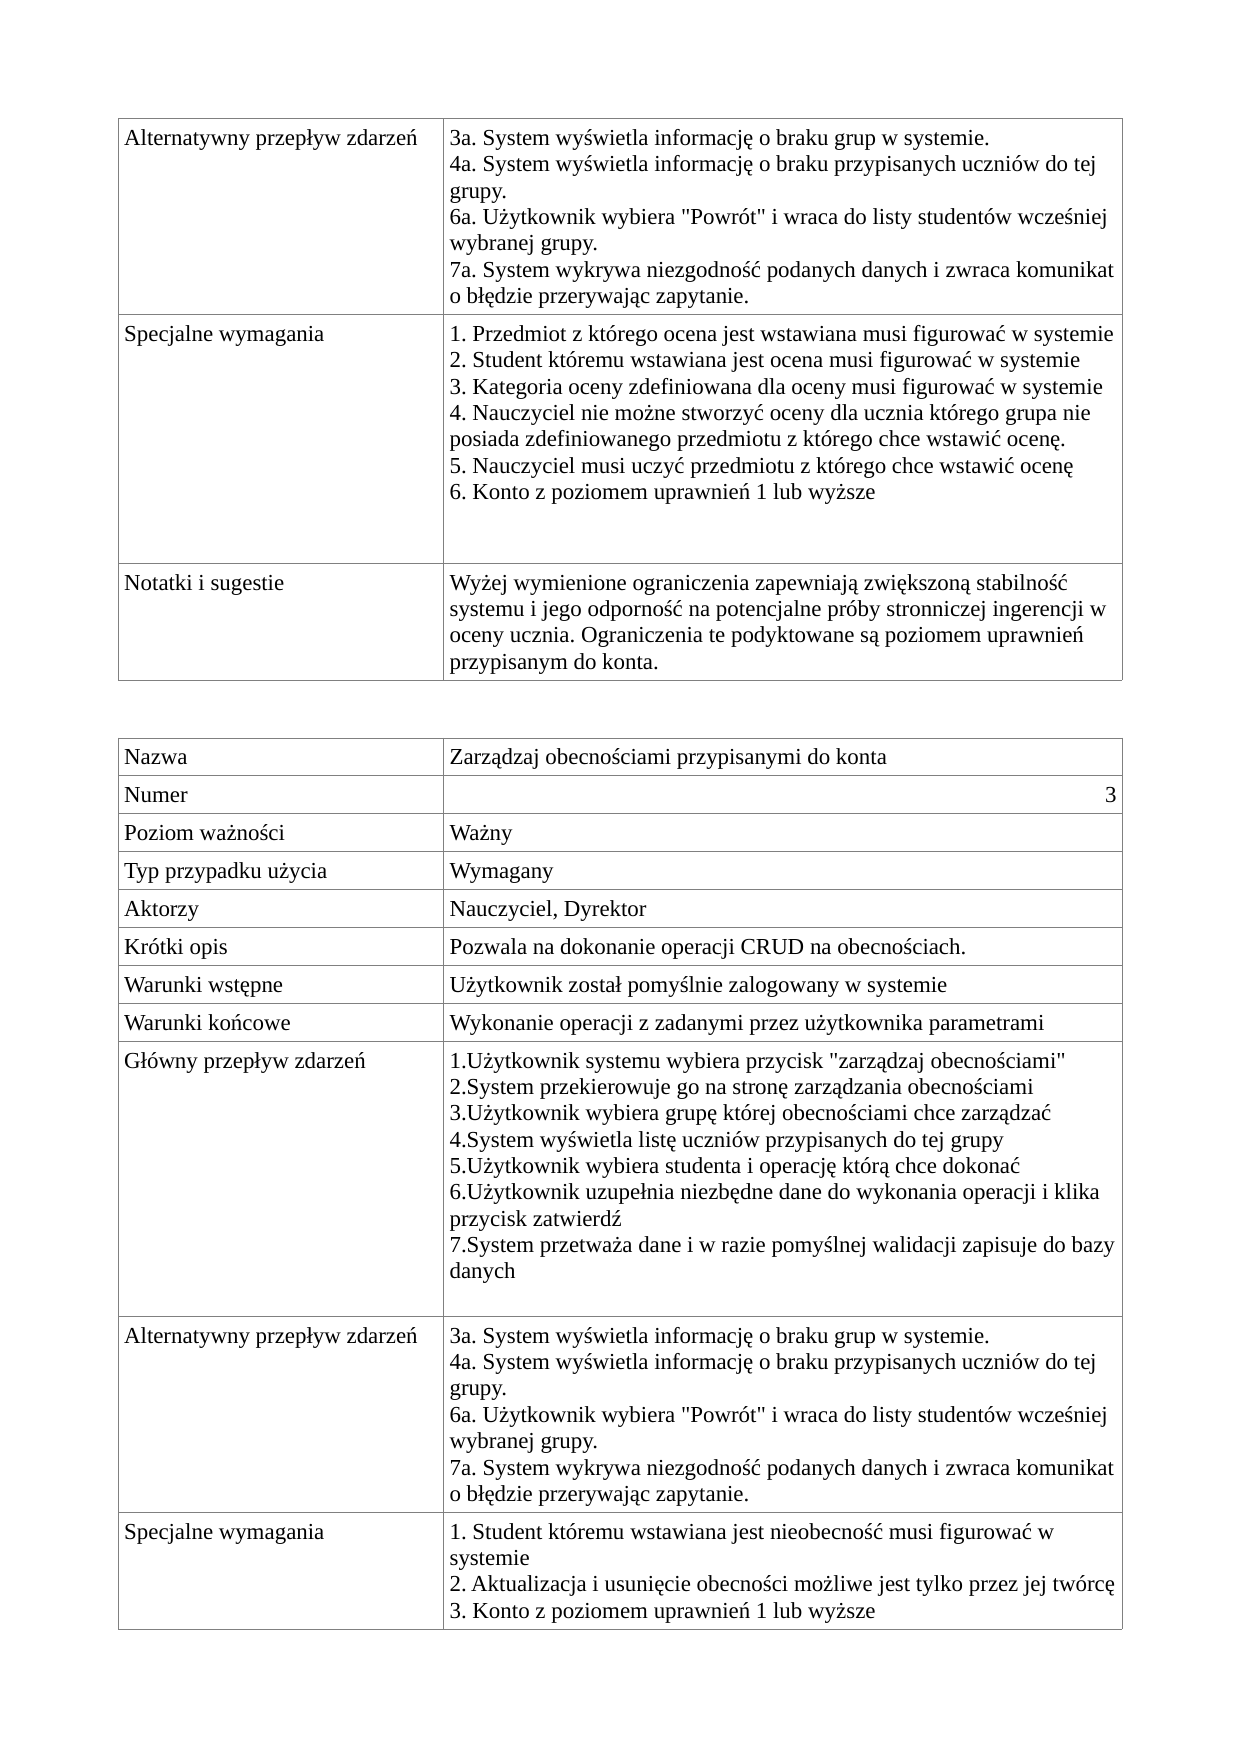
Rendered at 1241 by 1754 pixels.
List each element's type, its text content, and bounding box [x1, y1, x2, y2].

table_cell Użytkownik został pomyślnie zalogowany w systemie [444, 966, 1122, 1003]
table_cell Numer [119, 776, 443, 813]
table_cell Alternatywny przepływ zdarzeń [119, 1317, 443, 1512]
table_cell Wymagany [444, 852, 1122, 889]
table_cell Notatki i sugestie [119, 564, 443, 680]
table_cell Nauczyciel, Dyrektor [444, 890, 1122, 927]
table_cell Warunki końcowe [119, 1004, 443, 1041]
table_cell 1.Użytkownik systemu wybiera przycisk "zarządzaj obecnościami" 2.System przekierowuje go na stronę zarządzania obecnościami 3.Użytkownik wybiera grupę której obecnościami chce zarządzać 4.System wyświetla listę uczniów przypisanych do tej grupy 5.Użytkownik wybiera studenta i operację którą chce dokonać 6.Użytkownik uzupełnia niezbędne dane do wykonania operacji i klika przycisk zatwierdź 7.System przetważa dane i w razie pomyślnej walidacji zapisuje do bazy danych [444, 1042, 1122, 1316]
table_cell 3a. System wyświetla informację o braku grup w systemie. 4a. System wyświetla informację o braku przypisanych uczniów do tej grupy. 6a. Użytkownik wybiera "Powrót" i wraca do listy studentów wcześniej wybranej grupy. 7a. System wykrywa niezgodność podanych danych i zwraca komunikat o błędzie przerywając zapytanie. [444, 119, 1122, 314]
table_cell Poziom ważności [119, 814, 443, 851]
table_cell Wykonanie operacji z zadanymi przez użytkownika parametrami [444, 1004, 1122, 1041]
table_cell Alternatywny przepływ zdarzeń [119, 119, 443, 314]
table_cell Wyżej wymienione ograniczenia zapewniają zwiększoną stabilność systemu i jego odporność na potencjalne próby stronniczej ingerencji w oceny ucznia. Ograniczenia te podyktowane są poziomem uprawnień przypisanym do konta. [444, 564, 1122, 680]
table_cell 1. Przedmiot z którego ocena jest wstawiana musi figurować w systemie 2. Student któremu wstawiana jest ocena musi figurować w systemie 3. Kategoria oceny zdefiniowana dla oceny musi figurować w systemie 4. Nauczyciel nie możne stworzyć oceny dla ucznia którego grupa nie posiada zdefiniowanego przedmiotu z którego chce wstawić ocenę. 5. Nauczyciel musi uczyć przedmiotu z którego chce wstawić ocenę 6. Konto z poziomem uprawnień 1 lub wyższe [444, 315, 1122, 563]
table_cell Krótki opis [119, 928, 443, 965]
table_cell Specjalne wymagania [119, 1513, 443, 1629]
table_cell 3 [444, 776, 1122, 813]
table_header Nazwa [119, 739, 443, 775]
table_cell Główny przepływ zdarzeń [119, 1042, 443, 1316]
table_cell Typ przypadku użycia [119, 852, 443, 889]
table_cell 1. Student któremu wstawiana jest nieobecność musi figurować w systemie 2. Aktualizacja i usunięcie obecności możliwe jest tylko przez jej twórcę 3. Konto z poziomem uprawnień 1 lub wyższe [444, 1513, 1122, 1629]
table_cell Ważny [444, 814, 1122, 851]
table_cell Pozwala na dokonanie operacji CRUD na obecnościach. [444, 928, 1122, 965]
table_cell Specjalne wymagania [119, 315, 443, 563]
table_cell Warunki wstępne [119, 966, 443, 1003]
table_header Zarządzaj obecnościami przypisanymi do konta [444, 739, 1122, 775]
table_cell Aktorzy [119, 890, 443, 927]
table_cell 3a. System wyświetla informację o braku grup w systemie. 4a. System wyświetla informację o braku przypisanych uczniów do tej grupy. 6a. Użytkownik wybiera "Powrót" i wraca do listy studentów wcześniej wybranej grupy. 7a. System wykrywa niezgodność podanych danych i zwraca komunikat o błędzie przerywając zapytanie. [444, 1317, 1122, 1512]
